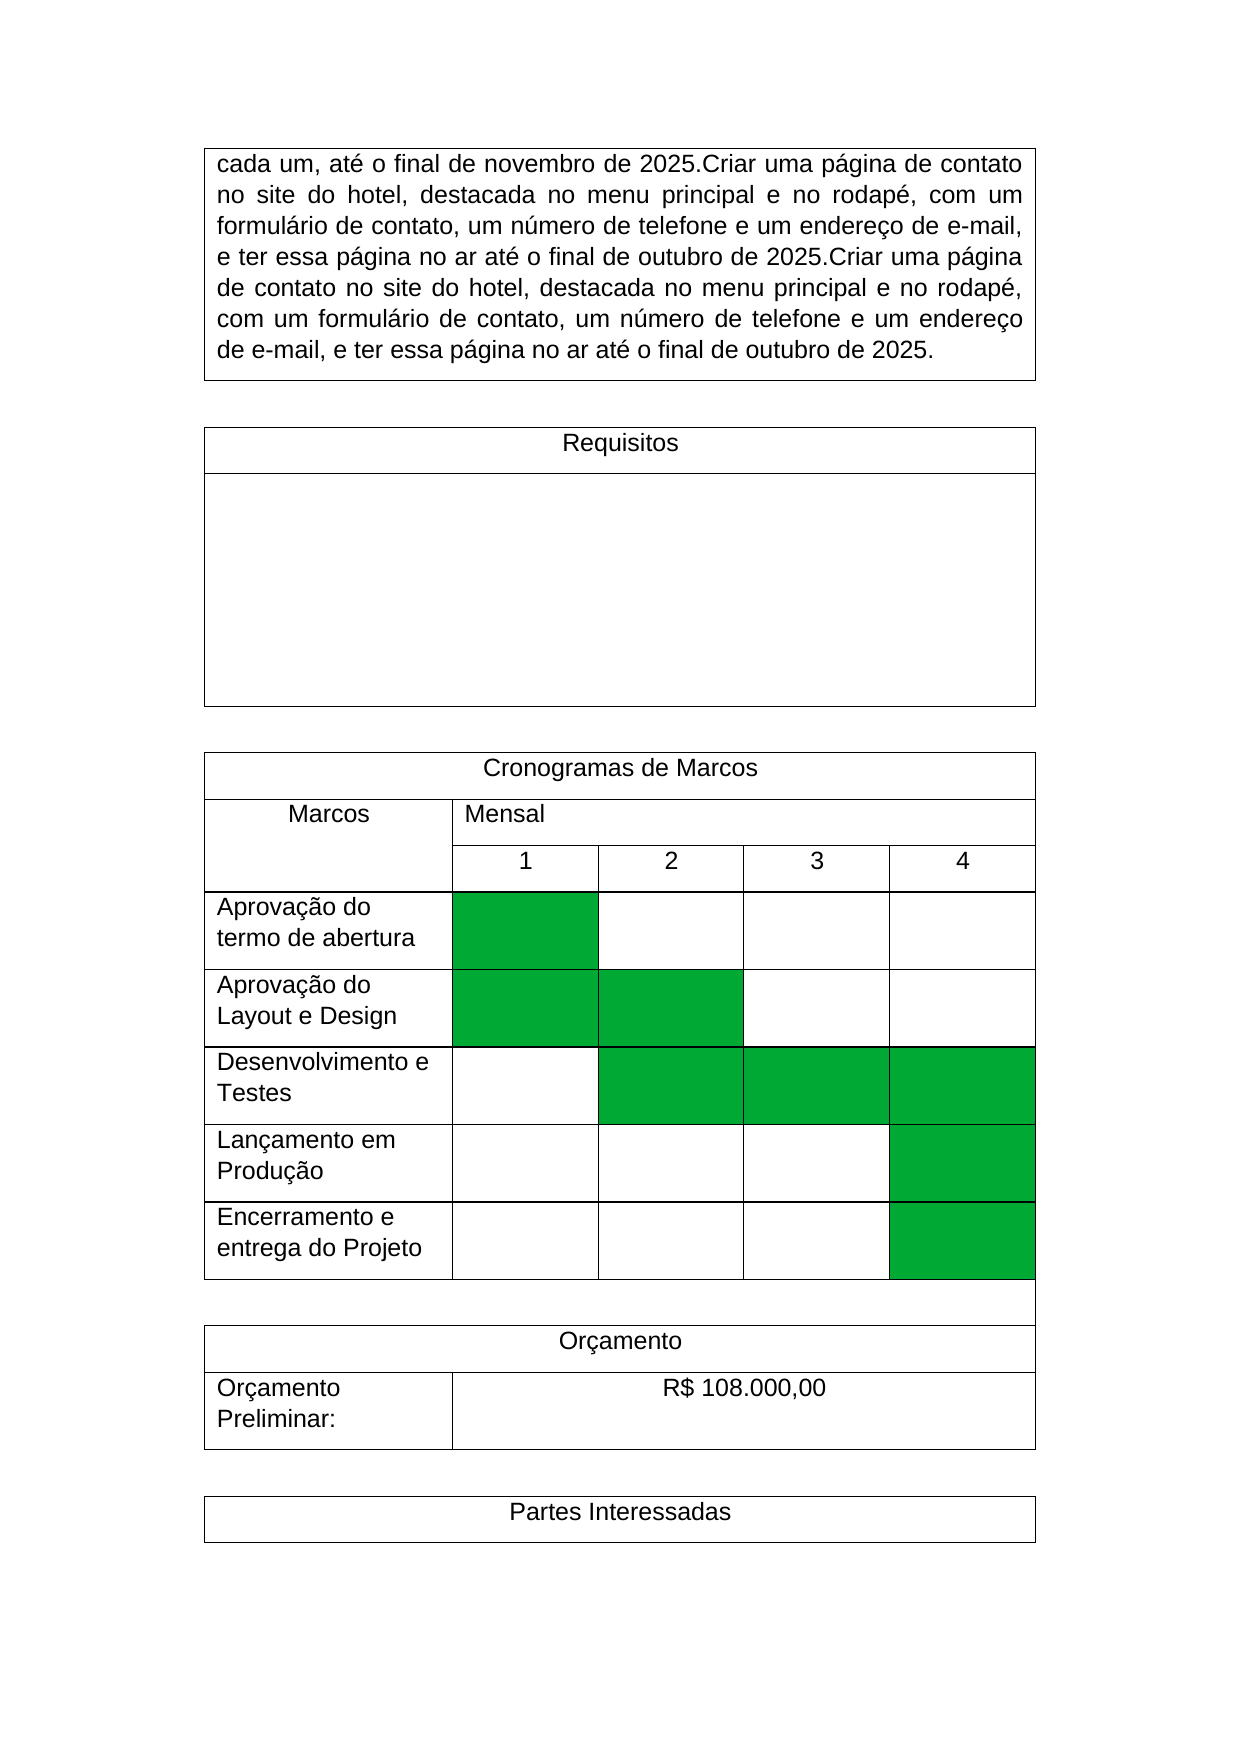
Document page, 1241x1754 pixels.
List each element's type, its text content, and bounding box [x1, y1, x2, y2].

table_cell Lançamento em Produção [205, 1125, 452, 1201]
table_cell Orçamento Preliminar: [205, 1373, 452, 1449]
table_cell Aprovação do Layout e Design [205, 970, 452, 1046]
table_cell [453, 1203, 598, 1279]
table_cell 3 [744, 846, 889, 891]
table_cell [453, 1048, 598, 1124]
table_cell [453, 970, 598, 1046]
table_cell [890, 893, 1035, 969]
table_cell Cronogramas de Marcos [205, 753, 1035, 798]
table_cell Aprovação do termo de abertura [205, 893, 452, 969]
table_cell 1 [453, 846, 598, 891]
table_cell [599, 1203, 743, 1279]
table_cell [744, 893, 889, 969]
table_cell Marcos [205, 800, 452, 891]
table_cell [453, 1125, 598, 1201]
table_cell [744, 970, 889, 1046]
table_cell [205, 1450, 1035, 1496]
table_cell [599, 1125, 743, 1201]
table_cell [890, 1125, 1035, 1201]
table_cell cada um, até o final de novembro de 2025.Criar uma página de contato no site do hotel, destacada no menu principal e no rodapé, com um formulário de contato, um número de telefone e um endereço de e-mail, e ter essa página no ar até o final de outubro de 2025.Criar uma página de contato no site do hotel, destacada no menu principal e no rodapé, com um formulário de contato, um número de telefone e um endereço de e-mail, e ter essa página no ar até o final de outubro de 2025. [205, 149, 1035, 380]
table_cell [744, 1048, 889, 1124]
table_cell [205, 474, 1035, 706]
table_cell [599, 1048, 743, 1124]
table_cell [205, 381, 1035, 427]
table_cell [599, 893, 743, 969]
table_cell [744, 1125, 889, 1201]
table_cell Encerramento e entrega do Projeto [205, 1203, 452, 1279]
table_cell 4 [890, 846, 1035, 891]
table_cell Orçamento [205, 1326, 1035, 1372]
table_cell [453, 893, 598, 969]
table_cell Requisitos [205, 428, 1035, 473]
table_cell Mensal [453, 800, 1035, 845]
table_cell [890, 970, 1035, 1046]
table_cell Desenvolvimento e Testes [205, 1048, 452, 1124]
table_cell 2 [599, 846, 743, 891]
table_cell [205, 707, 1035, 752]
table_cell [890, 1203, 1035, 1279]
table_cell [205, 1280, 1035, 1325]
table_cell Partes Interessadas [205, 1497, 1035, 1542]
table_cell [599, 970, 743, 1046]
table_cell [890, 1048, 1035, 1124]
table_cell R$ 108.000,00 [453, 1373, 1035, 1449]
table_cell [744, 1203, 889, 1279]
